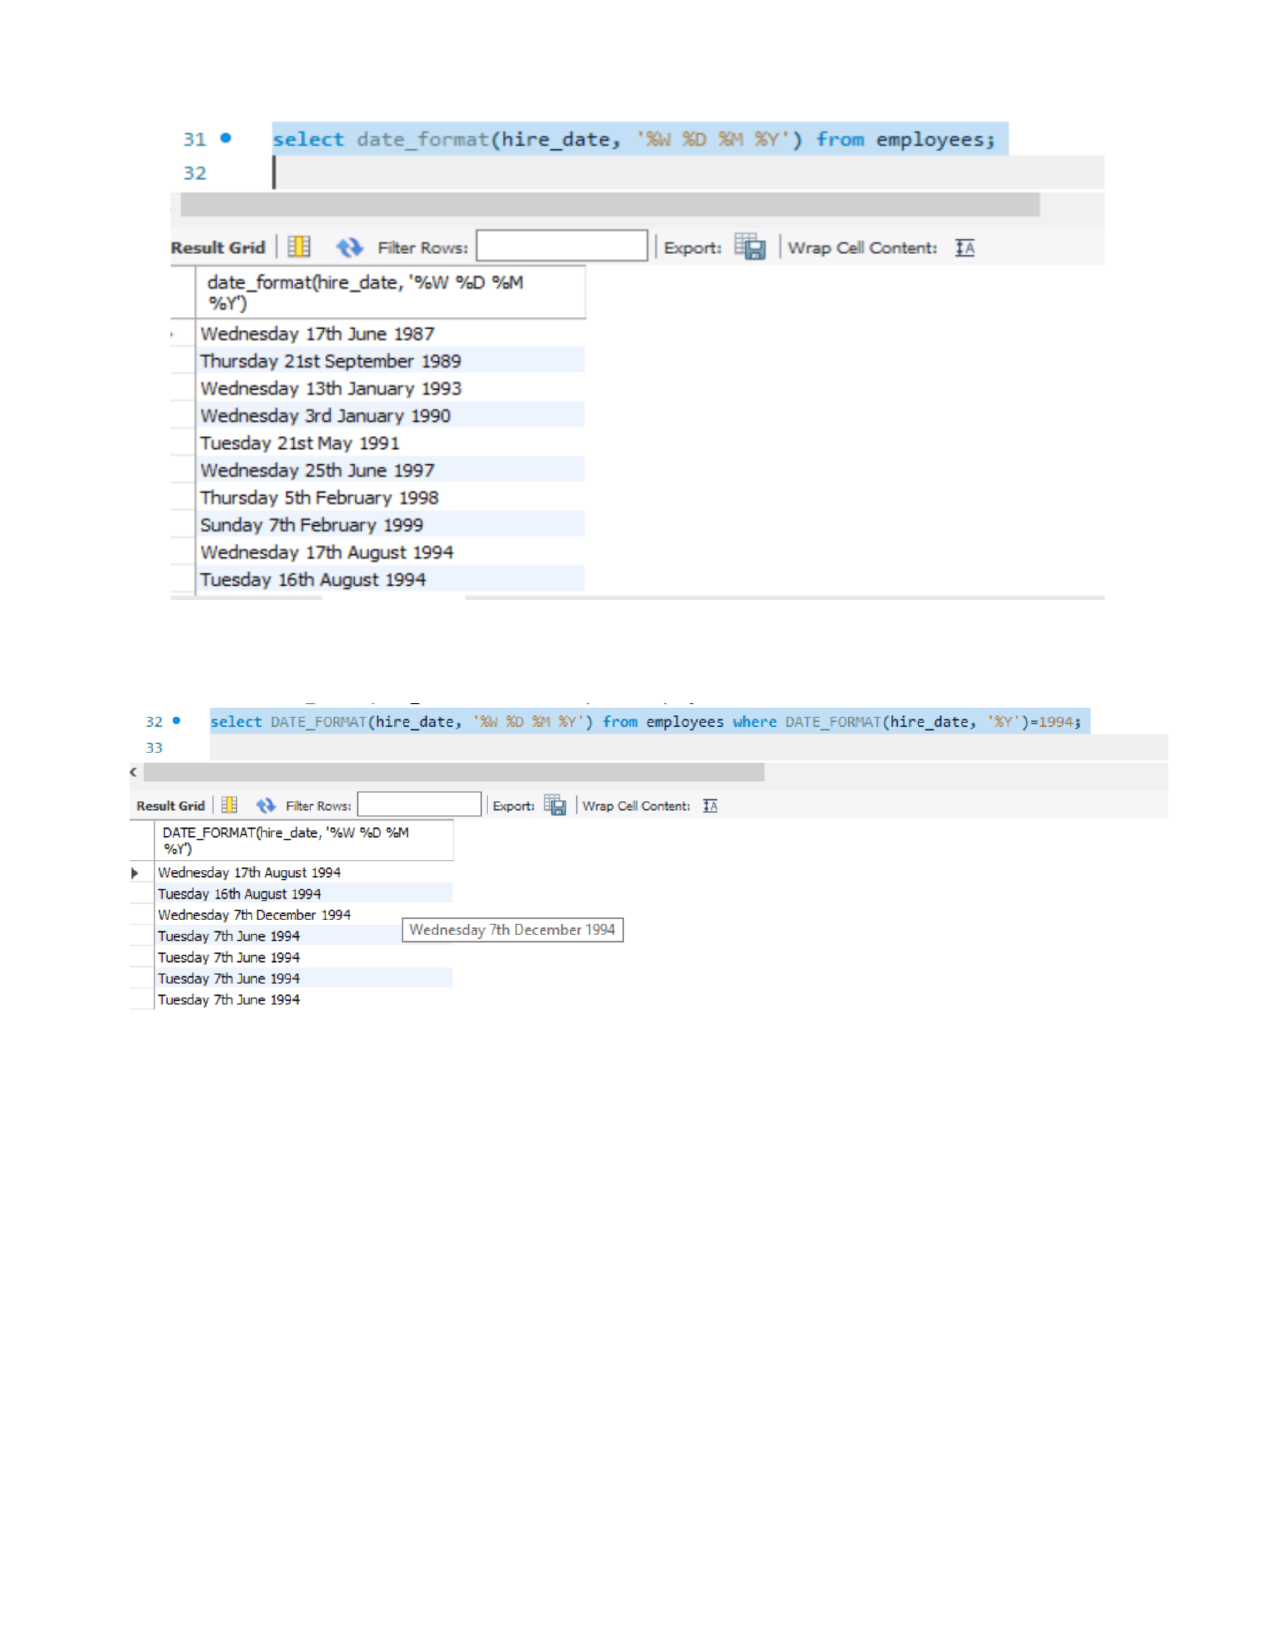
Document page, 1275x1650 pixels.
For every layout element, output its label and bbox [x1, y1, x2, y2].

picture [129, 703, 1169, 1033]
picture [170, 118, 1105, 600]
